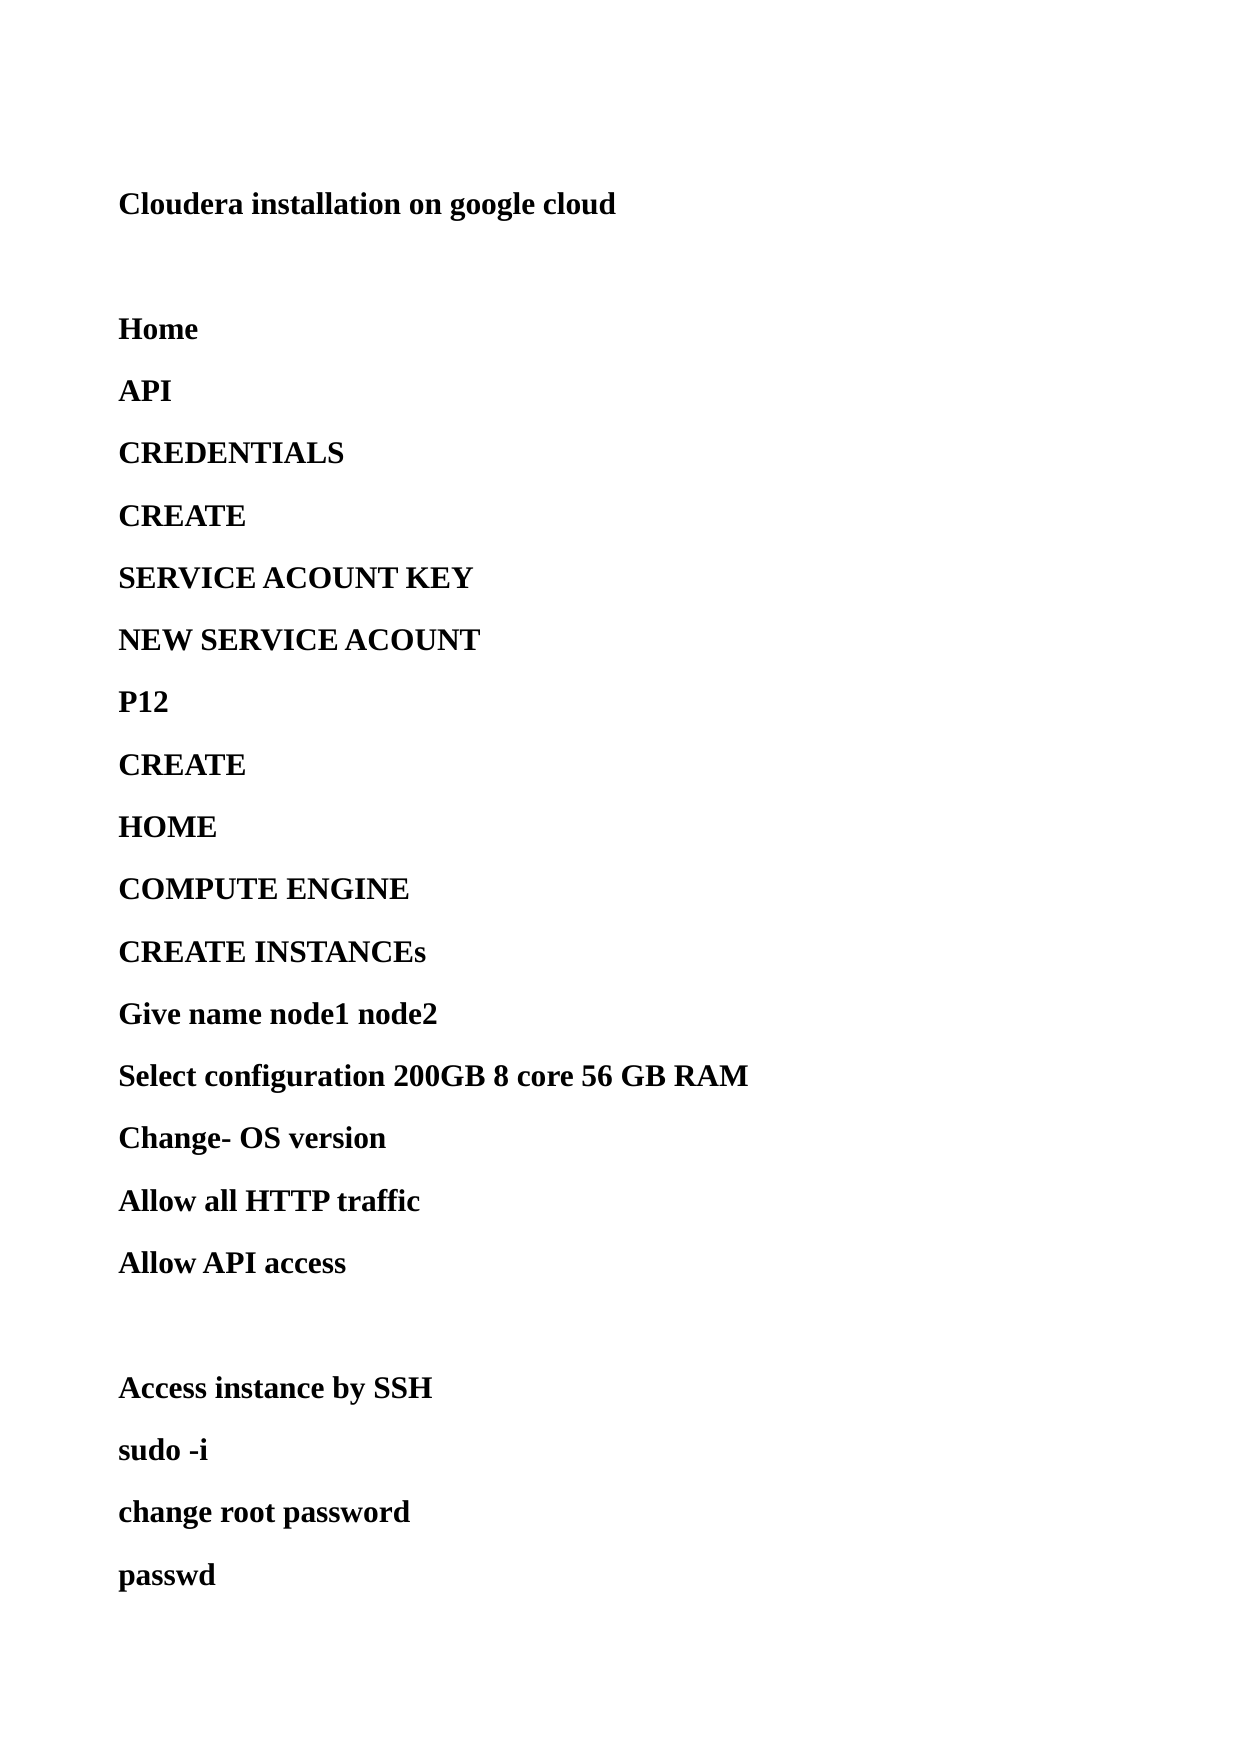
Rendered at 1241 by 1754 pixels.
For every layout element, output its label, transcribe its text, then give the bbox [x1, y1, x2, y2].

text P12 [118, 683, 1122, 746]
text CREDENTIALS [118, 434, 1122, 497]
text SERVICE ACOUNT KEY [118, 559, 1122, 621]
text Allow all HTTP traffic [118, 1182, 1122, 1244]
text Access instance by SSH [118, 1369, 1122, 1431]
text API [118, 372, 1122, 434]
text Give name node1 node2 [118, 995, 1122, 1057]
text Select configuration 200GB 8 core 56 GB RAM [118, 1057, 1122, 1119]
text CREATE [118, 497, 1122, 559]
text COMPUTE ENGINE [118, 870, 1122, 933]
text HOME [118, 808, 1122, 870]
text Cloudera installation on google cloud [118, 185, 1122, 247]
text CREATE INSTANCEs [118, 933, 1122, 995]
text Allow API access [118, 1244, 1122, 1306]
text CREATE [118, 746, 1122, 808]
text change root password [118, 1493, 1122, 1556]
text NEW SERVICE ACOUNT [118, 621, 1122, 683]
text sudo -i [118, 1431, 1122, 1493]
text passwd [118, 1556, 1122, 1618]
text Home [118, 310, 1122, 372]
text Change- OS version [118, 1119, 1122, 1182]
